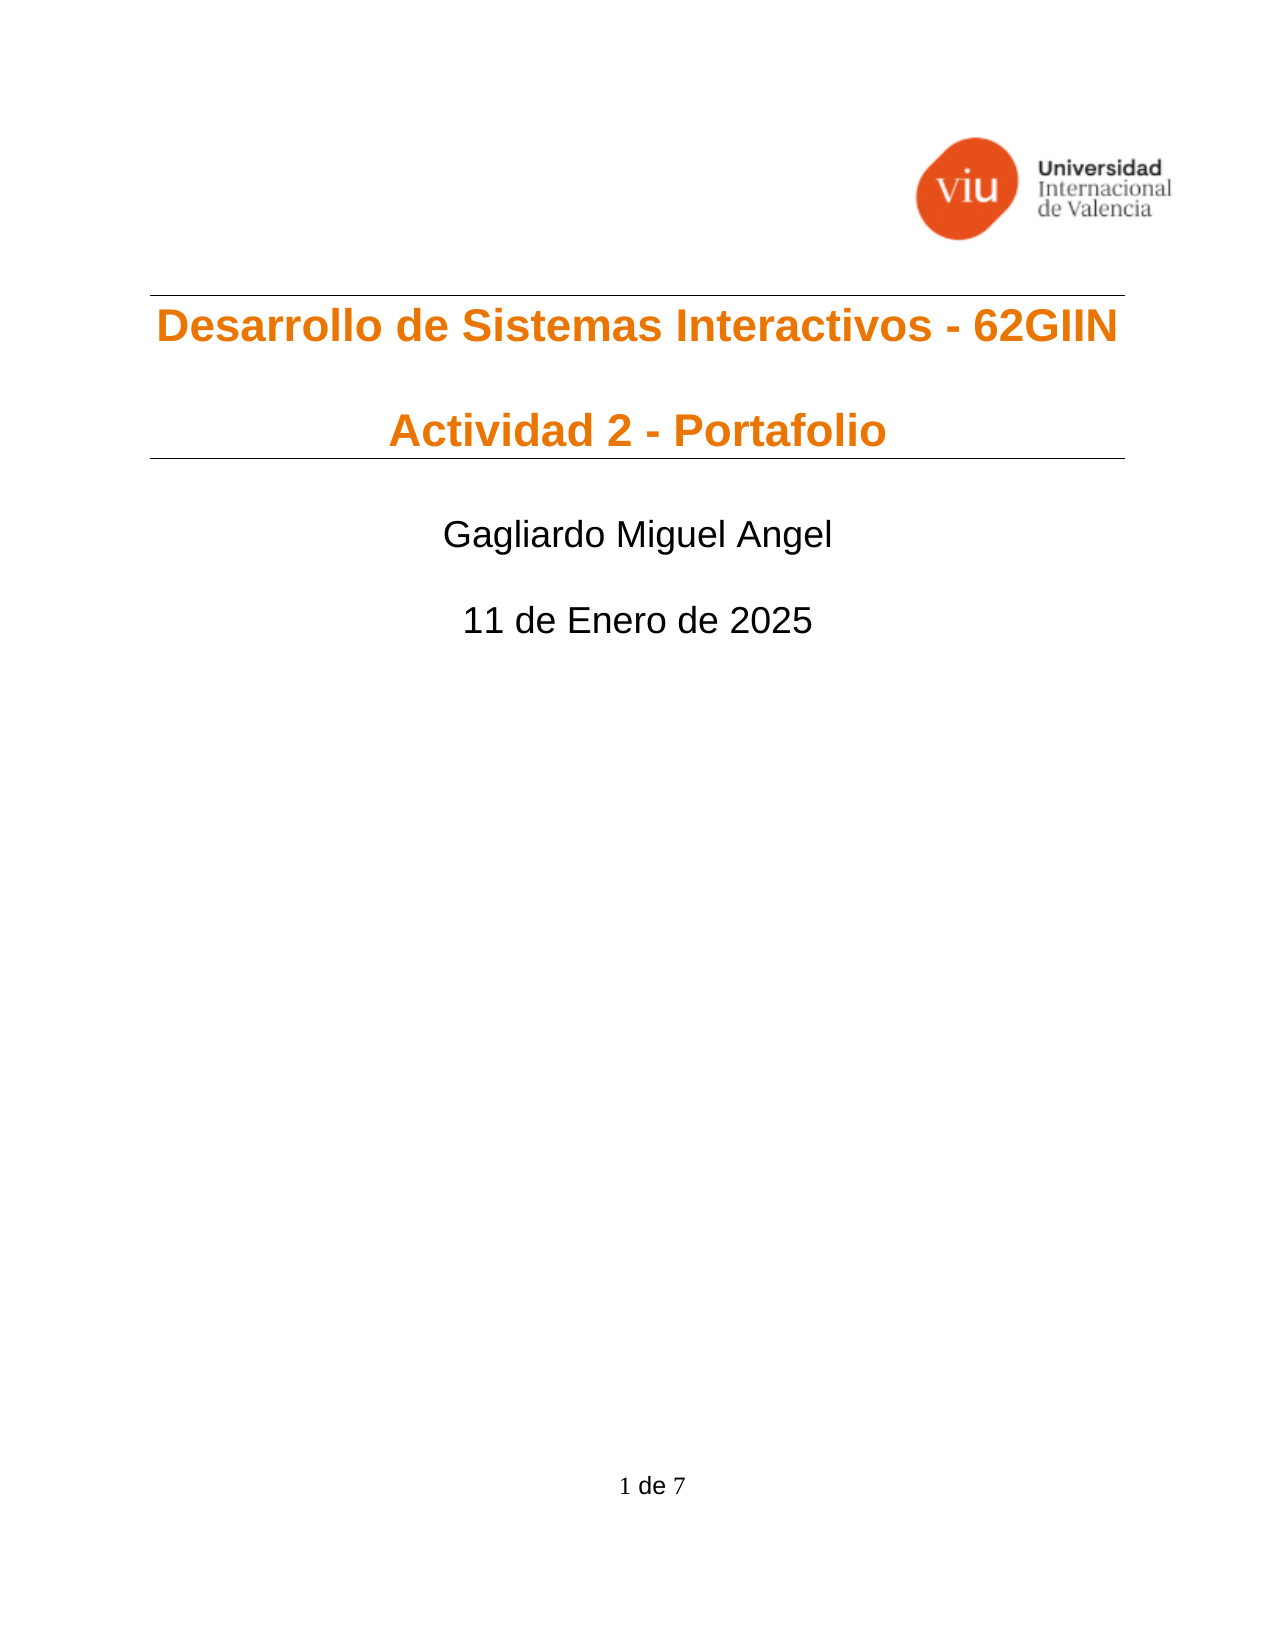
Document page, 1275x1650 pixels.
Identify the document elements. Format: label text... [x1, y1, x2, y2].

text 11 de Enero de 2025 [150, 598, 1125, 641]
picture [913, 134, 1175, 245]
text Actividad 2 - Portafolio [150, 400, 1125, 458]
text Gagliardo Miguel Angel [150, 512, 1125, 555]
text Desarrollo de Sistemas Interactivos - 62GIIN [150, 296, 1125, 351]
